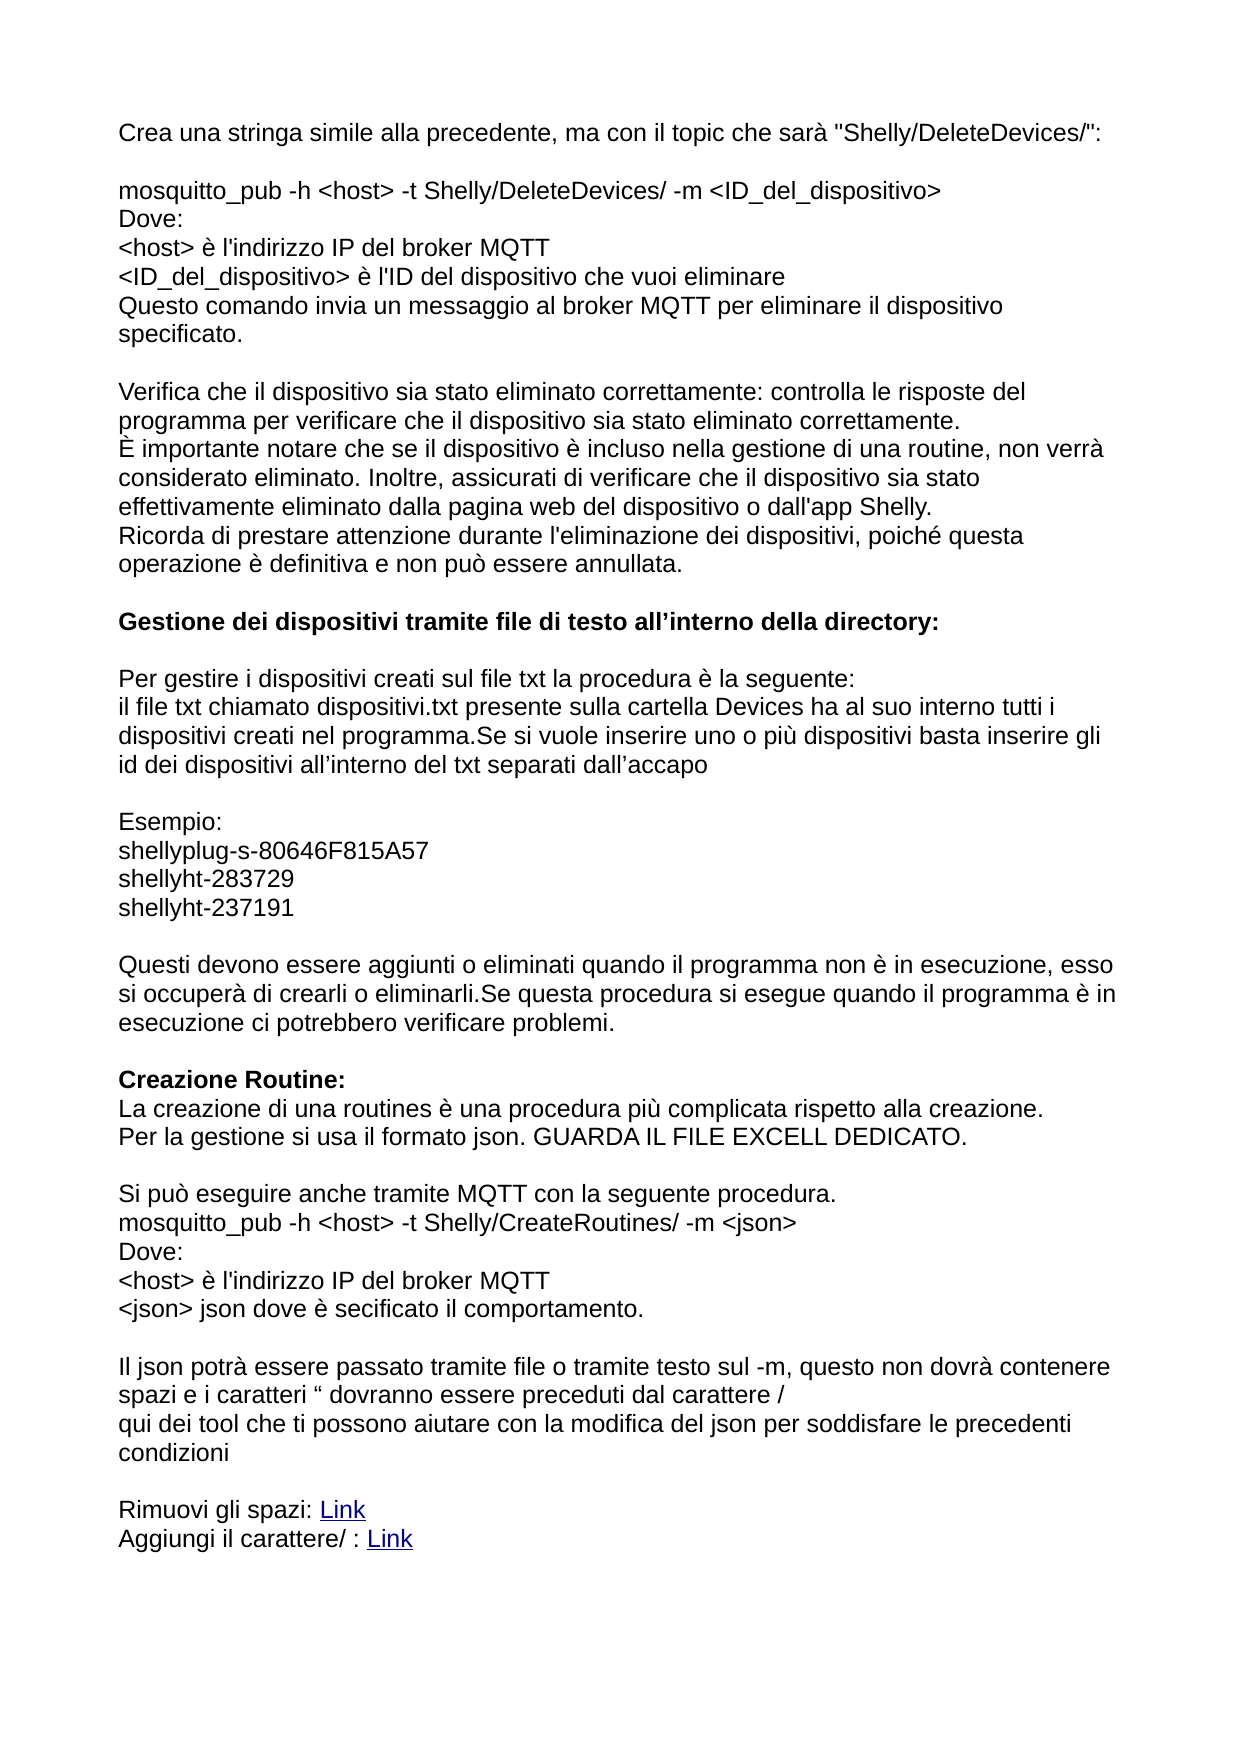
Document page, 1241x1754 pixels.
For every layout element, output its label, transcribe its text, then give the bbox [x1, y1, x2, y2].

text mosquitto_pub -h <host> -t Shelly/CreateRoutines/ -m <json> [118, 1208, 1122, 1237]
text Il json potrà essere passato tramite file o tramite testo sul -m, questo non dovrà contenere spazi e i caratteri “ dovranno essere preceduti dal carattere / [118, 1351, 1122, 1409]
text Crea una stringa simile alla precedente, ma con il topic che sarà "Shelly/DeleteDevices/": [118, 118, 1122, 147]
text Dove: [118, 1237, 1122, 1266]
text Aggiungi il carattere/ : Link [118, 1523, 1122, 1552]
text Rimuovi gli spazi: Link [118, 1495, 1122, 1523]
text shellyplug-s-80646F815A57 shellyht-283729 [118, 836, 1122, 893]
text Per la gestione si usa il formato json. GUARDA IL FILE EXCELL DEDICATO. [118, 1122, 1122, 1151]
text Questo comando invia un messaggio al broker MQTT per eliminare il dispositivo specificato. [118, 291, 1122, 348]
text Gestione dei dispositivi tramite file di testo all’interno della directory: [118, 606, 1122, 635]
text Si può eseguire anche tramite MQTT con la seguente procedura. [118, 1179, 1122, 1208]
text Esempio: [118, 807, 1122, 836]
text <ID_del_dispositivo> è l'ID del dispositivo che vuoi eliminare [118, 262, 1122, 291]
text La creazione di una routines è una procedura più complicata rispetto alla creazione. [118, 1093, 1122, 1122]
text È importante notare che se il dispositivo è incluso nella gestione di una routine, non verrà considerato eliminato. Inoltre, assicurati di verificare che il dispositivo sia stato effettivamente eliminato dalla pagina web del dispositivo o dall'app Shelly. [118, 434, 1122, 521]
text <json> json dove è secificato il comportamento. [118, 1294, 1122, 1323]
text <host> è l'indirizzo IP del broker MQTT [118, 233, 1122, 262]
text il file txt chiamato dispositivi.txt presente sulla cartella Devices ha al suo interno tutti i dispositivi creati nel programma.Se si vuole inserire uno o più dispositivi basta inserire gli id dei dispositivi all’interno del txt separati dall’accapo [118, 692, 1122, 778]
text <host> è l'indirizzo IP del broker MQTT [118, 1266, 1122, 1294]
text Per gestire i dispositivi creati sul file txt la procedura è la seguente: [118, 663, 1122, 692]
text qui dei tool che ti possono aiutare con la modifica del json per soddisfare le precedenti condizioni [118, 1409, 1122, 1466]
text Dove: [118, 204, 1122, 233]
text mosquitto_pub -h <host> -t Shelly/DeleteDevices/ -m <ID_del_dispositivo> [118, 176, 1122, 204]
text Questi devono essere aggiunti o eliminati quando il programma non è in esecuzione, esso si occuperà di crearli o eliminarli.Se questa procedura si esegue quando il programma è in esecuzione ci potrebbero verificare problemi. [118, 950, 1122, 1036]
text Verifica che il dispositivo sia stato eliminato correttamente: controlla le risposte del programma per verificare che il dispositivo sia stato eliminato correttamente. [118, 377, 1122, 434]
text shellyht-237191 [118, 893, 1122, 922]
text Ricorda di prestare attenzione durante l'eliminazione dei dispositivi, poiché questa operazione è definitiva e non può essere annullata. [118, 521, 1122, 578]
text Creazione Routine: [118, 1065, 1122, 1093]
